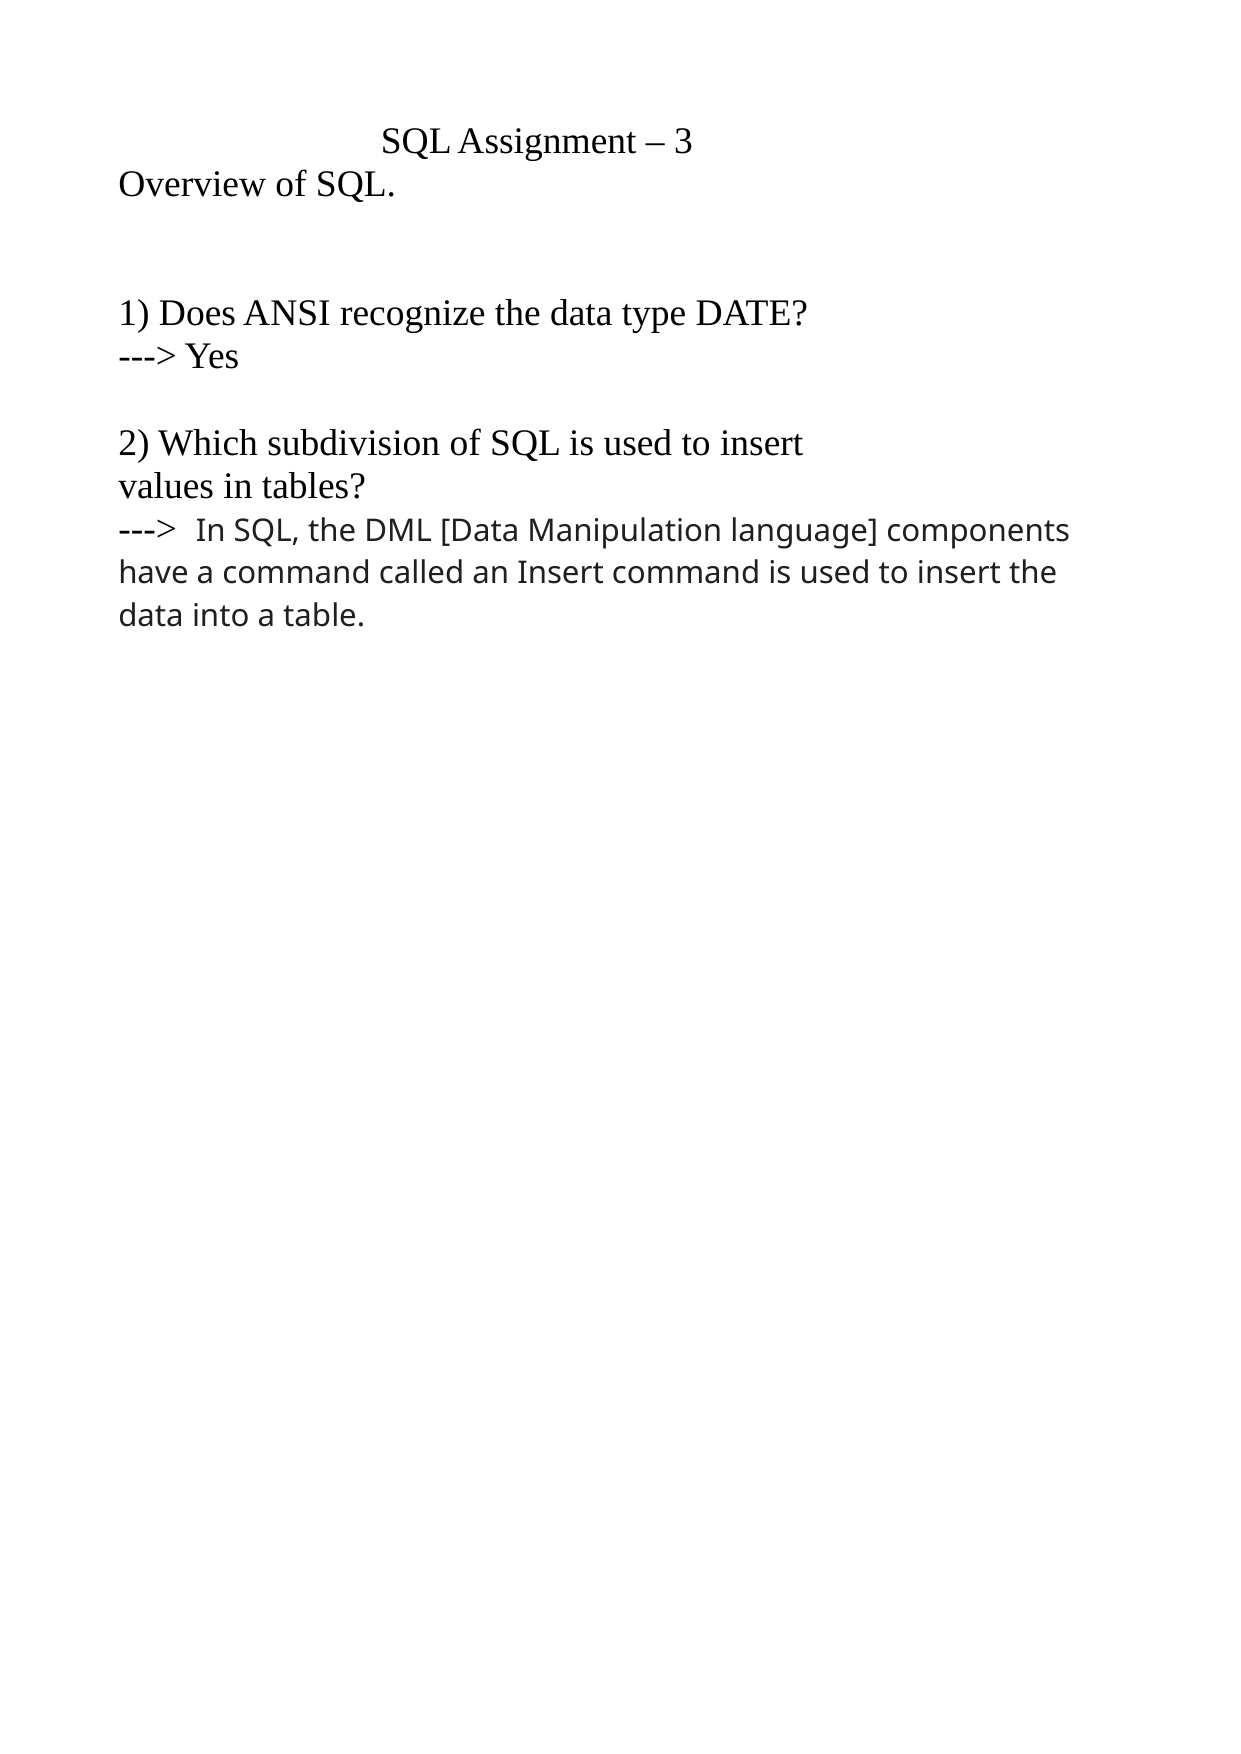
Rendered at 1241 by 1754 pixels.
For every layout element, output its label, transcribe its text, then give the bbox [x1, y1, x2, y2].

text Overview of SQL. [118, 161, 1122, 204]
text 2) Which subdivision of SQL is used to insert [118, 420, 1122, 463]
text 1) Does ANSI recognize the data type DATE? [118, 291, 1122, 334]
text ---> In SQL, the DML [Data Manipulation language] components have a command called an Insert command is used to insert the data into a table. [118, 506, 1122, 636]
text SQL Assignment – 3 [118, 118, 1122, 161]
text ---> Yes [118, 334, 1122, 377]
text values in tables? [118, 463, 1122, 506]
